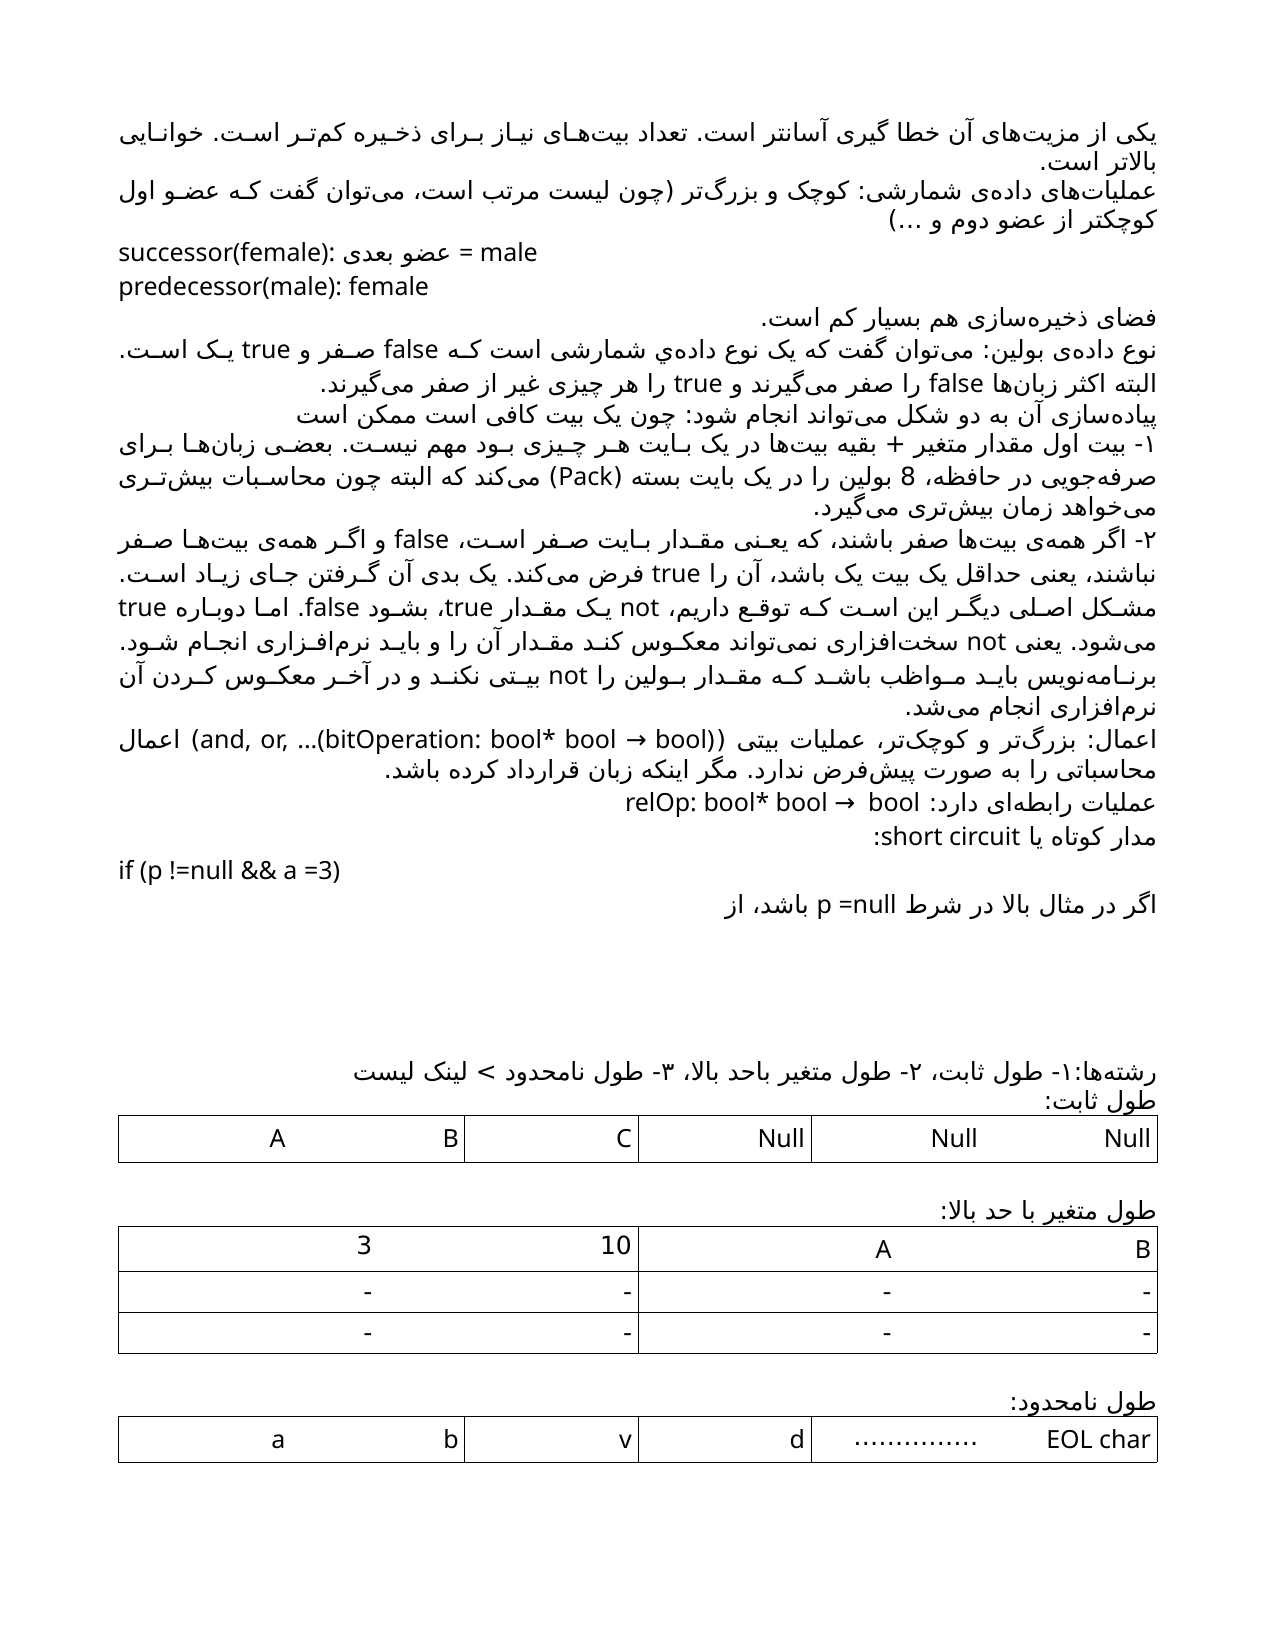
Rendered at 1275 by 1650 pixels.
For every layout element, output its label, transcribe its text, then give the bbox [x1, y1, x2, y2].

text عملیات رابطه‌ای دارد: relOp: bool* bool → bool [118, 784, 1157, 818]
text if (p !=null && a =3) [118, 853, 1157, 887]
table_header Null [812, 1116, 984, 1162]
table_cell - [897, 1272, 1157, 1312]
table_header EOL char [984, 1417, 1157, 1462]
text رشته‌ها:‌۱- طول ثابت، ۲- طول متغیر باحد بالا، ۳- طول نامحدود > لینک لیست [118, 1057, 1157, 1086]
text اعمال: بزرگ‌تر و کوچک‌تر، عملیات بیتی (and, or, ...(bitOperation: bool* bool → bool)) اعمال محاسباتی را به صورت پیش‌فرض ندارد. مگر اینکه زبان قرارداد کرده باشد. [118, 721, 1157, 784]
table_header B [291, 1116, 464, 1162]
table_header C [465, 1116, 638, 1162]
text طول ثابت: [118, 1086, 1157, 1115]
text نوع داده‌ی بولین:‌ می‌توان گفت که یک نوع داده‌ي شمارشی است که false صفر و true یک است. البته اکثر زبان‌ها false را صفر می‌گیرند و true را هر چیزی غیر از صفر می‌گیرند. [118, 332, 1157, 400]
table_header Null [984, 1116, 1157, 1162]
table_cell - [378, 1313, 638, 1353]
table_header b [291, 1417, 464, 1462]
table_header 10 [378, 1227, 638, 1271]
table_header v [465, 1417, 638, 1462]
table_header A [119, 1116, 291, 1162]
table_cell - [639, 1313, 897, 1353]
table_header Null [639, 1116, 811, 1162]
text اگر در مثال بالا در شرط p =null باشد، از [118, 887, 1157, 921]
table_header B [897, 1227, 1157, 1271]
table_cell - [119, 1313, 378, 1353]
text مدار کوتاه یا short circuit: [118, 818, 1157, 853]
text عملیات‌های داده‌ی شمارشی: کوچک و بزرگ‌تر (چون لیست مرتب است، می‌توان گفت که عضو اول کوچکتر از عضو دوم و …) [118, 176, 1157, 235]
text طول نامحدود: [118, 1387, 1157, 1416]
table_header A [639, 1227, 897, 1271]
table_cell - [378, 1272, 638, 1312]
table_cell - [639, 1272, 897, 1312]
table_cell - [119, 1272, 378, 1312]
text successor(female): عضو بعدی = male [118, 235, 1157, 269]
text پیاده‌سازی آن به دو شکل می‌تواند انجام شود: چون یک بیت کافی است ممکن است [118, 400, 1157, 429]
text یکی از مزیت‌های آن خطا گیری آسانتر است. تعداد بیت‌های نیاز برای ذخیره کم‌تر است. خوانایی بالاتر است. [118, 118, 1157, 176]
table_header 3 [119, 1227, 378, 1271]
table_header …………… [812, 1417, 984, 1462]
text predecessor(male): female [118, 269, 1157, 303]
text طول متغیر با حد بالا: [118, 1196, 1157, 1226]
text ۱- بیت اول مقدار متغیر + بقیه بیت‌ها در یک بایت هر چیزی بود مهم نیست. بعضی زبان‌ها برای صرفه‌جویی در حافظه،‌ 8 بولین را در یک بایت بسته (Pack) می‌کند که البته چون محاسبات بیش‌تری می‌خواهد زمان بیش‌تری می‌گیرد. [118, 429, 1157, 522]
table_header d [639, 1417, 811, 1462]
text ۲- اگر همه‌ی بیت‌ها صفر باشند، که یعنی مقدار بایت صفر است، false و اگر همه‌ی بیت‌ها صفر نباشند، یعنی حداقل یک بیت یک باشد، آن را true فرض می‌کند. یک بدی آن گرفتن جای زیاد است. مشکل اصلی دیگر این است که توقع داریم، not یک مقدار ‌true، بشود false. اما دوباره true می‌شود. یعنی not سخت‌افزاری نمی‌تواند معکوس کند مقدار آن را و باید نرم‌افزاری انجام شود. برنامه‌نویس باید مواظب باشد که مقدار بولین را not بیتی نکند و در آخر معکوس کردن آن نرم‌افزاری انجام می‌شد. [118, 522, 1157, 721]
table_header a [119, 1417, 291, 1462]
table_cell - [897, 1313, 1157, 1353]
text فضای ذخیره‌سازی هم بسیار کم است. [118, 303, 1157, 332]
